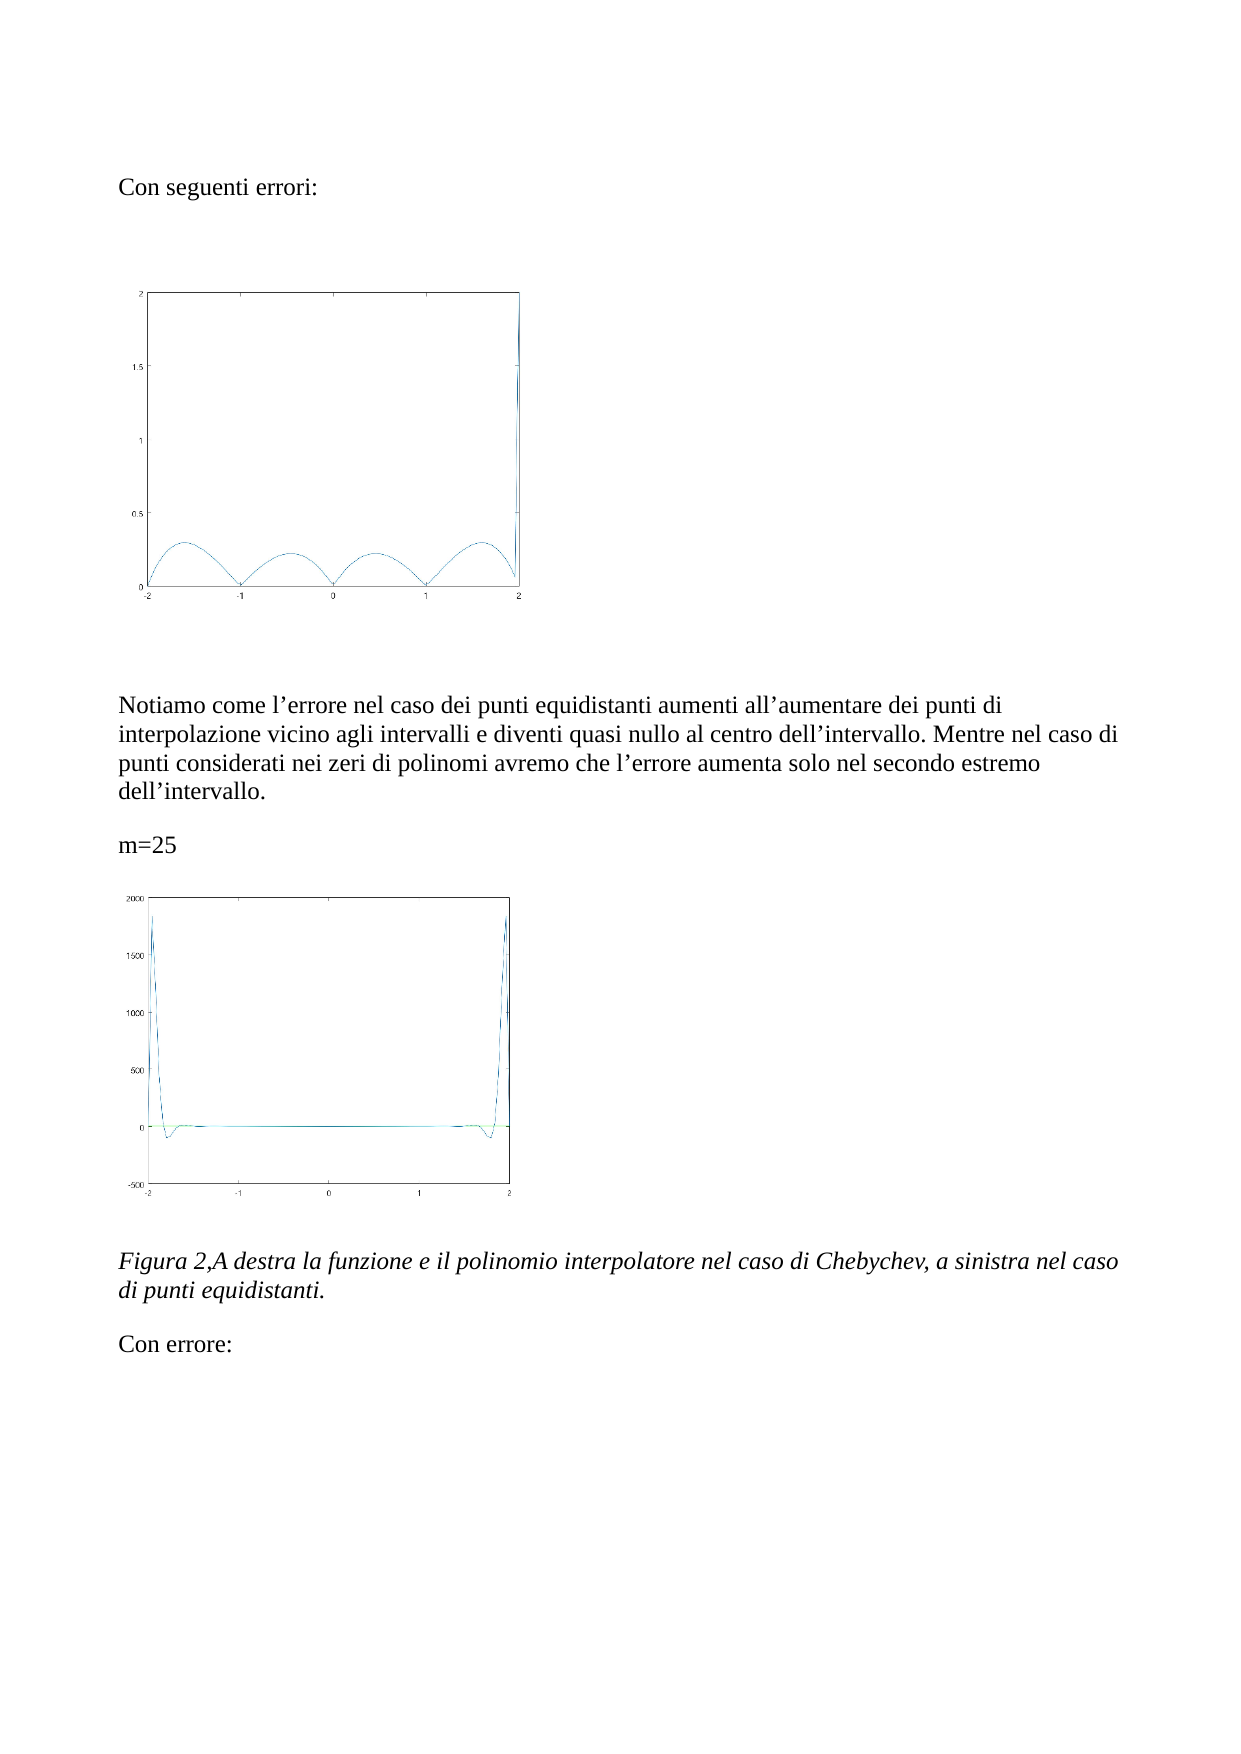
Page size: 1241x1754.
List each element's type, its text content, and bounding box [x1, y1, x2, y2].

text Notiamo come l’errore nel caso dei punti equidistanti aumenti all’aumentare dei punti di interpolazione vicino agli intervalli e diventi quasi nullo al centro dell’intervallo. Mentre nel caso di punti considerati nei zeri di polinomi avremo che l’errore aumenta solo nel secondo estremo dell’intervallo. [118, 690, 1122, 805]
text Con seguenti errori: [118, 172, 1122, 201]
text m=25 [118, 830, 1122, 859]
text Figura 2,A destra la funzione e il polinomio interpolatore nel caso di Chebychev, a sinistra nel caso di punti equidistanti. [118, 1246, 1122, 1304]
text Con errore: [118, 1329, 1122, 1357]
